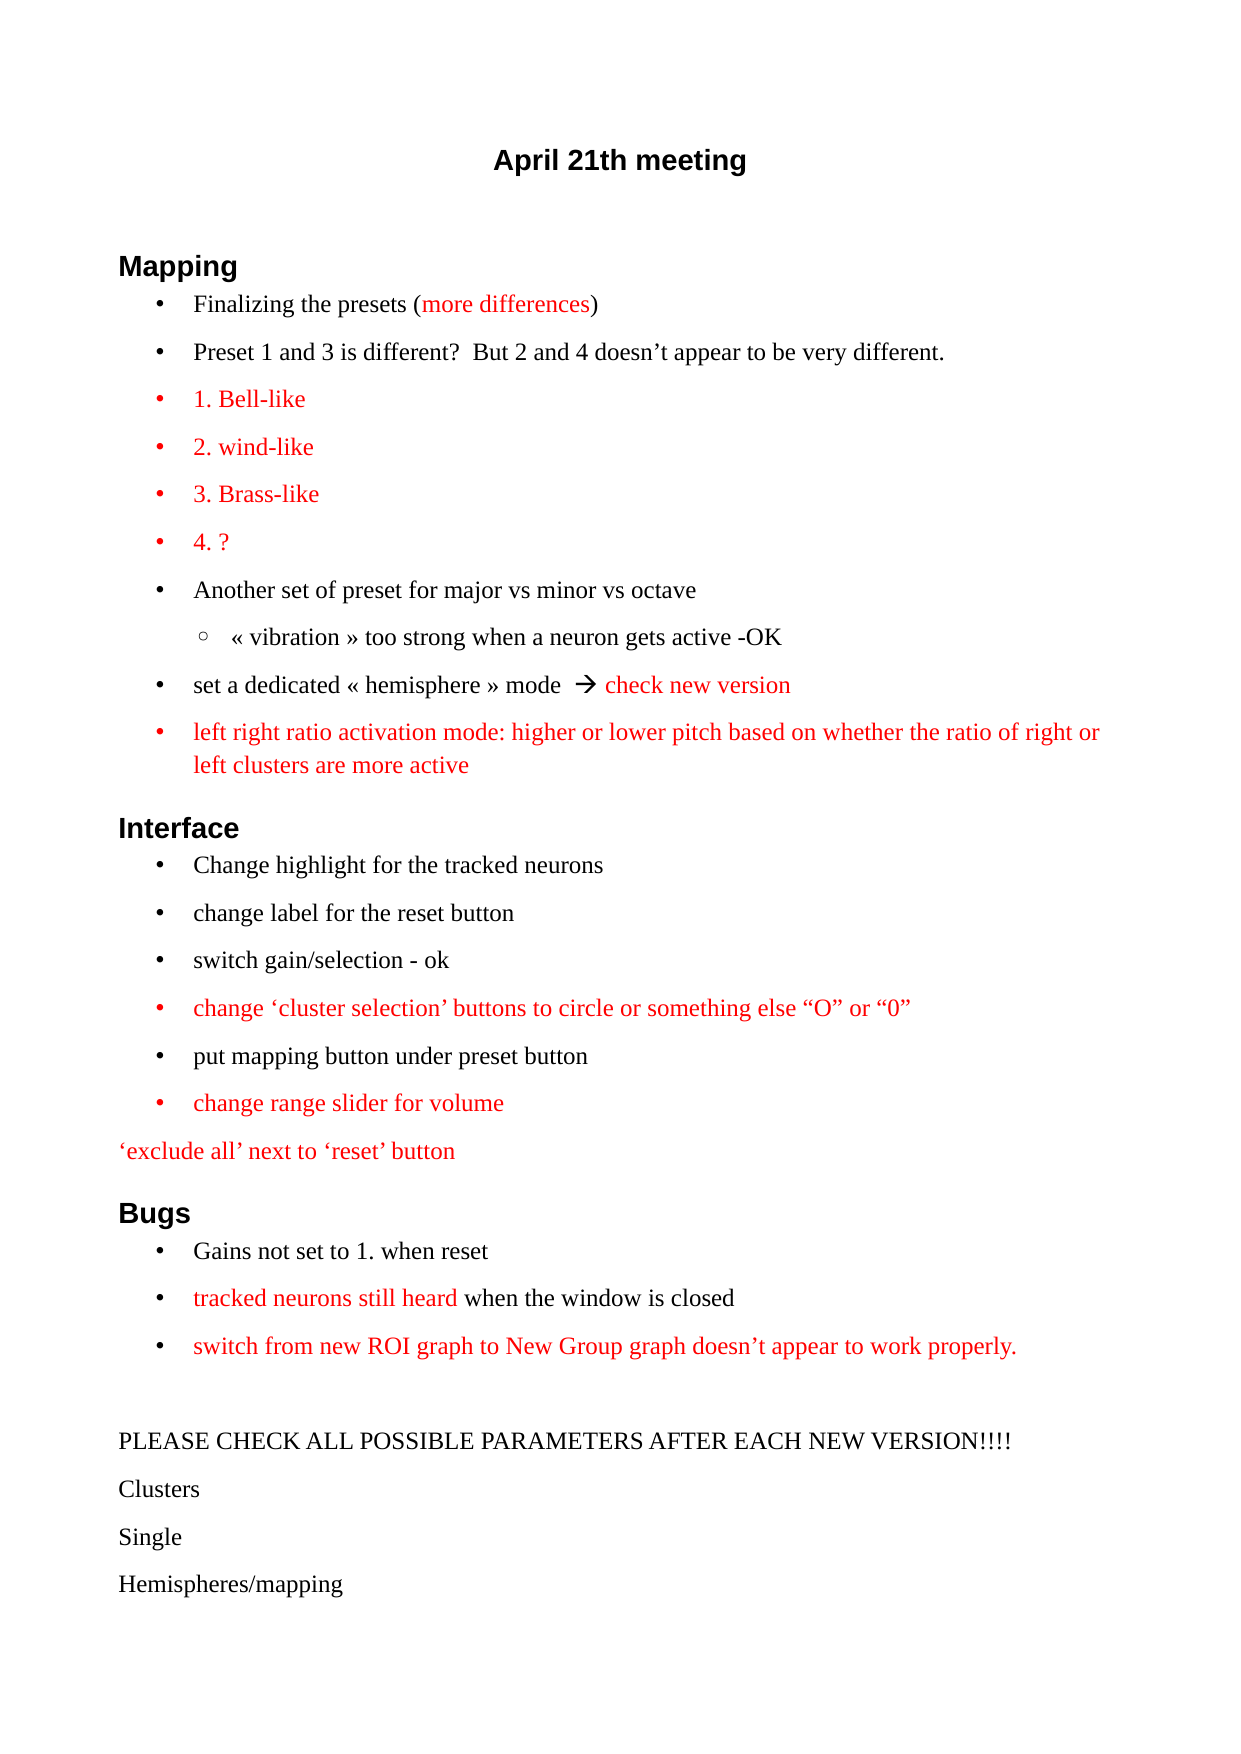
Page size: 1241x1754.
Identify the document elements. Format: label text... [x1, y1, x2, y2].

text ‘exclude all’ next to ‘reset’ button [118, 1136, 1122, 1165]
subtitle Mapping [118, 249, 1122, 283]
list set a dedicated « hemisphere » mode  check new version [156, 670, 1122, 699]
list change ‘cluster selection’ buttons to circle or something else “O” or “0” [156, 993, 1122, 1022]
list 3. Brass-like [156, 479, 1122, 508]
list Preset 1 and 3 is different? But 2 and 4 doesn’t appear to be very different. [156, 337, 1122, 365]
list 4. ? [156, 527, 1122, 556]
list Finalizing the presets (more differences) [156, 289, 1122, 318]
subtitle Interface [118, 811, 1122, 844]
list left right ratio activation mode: higher or lower pitch based on whether the ratio of right or left clusters are more active [156, 717, 1122, 779]
list Another set of preset for major vs minor vs octave [156, 575, 1122, 603]
list switch gain/selection - ok [156, 946, 1122, 974]
text Single [118, 1522, 1122, 1550]
list tracked neurons still heard when the window is closed [156, 1283, 1122, 1312]
list 2. wind-like [156, 432, 1122, 461]
list Gains not set to 1. when reset [156, 1236, 1122, 1265]
text Clusters [118, 1474, 1122, 1503]
list « vibration » too strong when a neuron gets active -OK [193, 622, 1122, 651]
list Change highlight for the tracked neurons [156, 850, 1122, 879]
list change range slider for volume [156, 1088, 1122, 1117]
subtitle Bugs [118, 1196, 1122, 1230]
list change label for the reset button [156, 898, 1122, 927]
list put mapping button under preset button [156, 1041, 1122, 1069]
list 1. Bell-like [156, 384, 1122, 413]
text Hemispheres/mapping [118, 1569, 1122, 1598]
subtitle April 21th meeting [118, 143, 1122, 177]
text PLEASE CHECK ALL POSSIBLE PARAMETERS AFTER EACH NEW VERSION!!!! [118, 1426, 1122, 1455]
list switch from new ROI graph to New Group graph doesn’t appear to work properly. [156, 1331, 1122, 1360]
